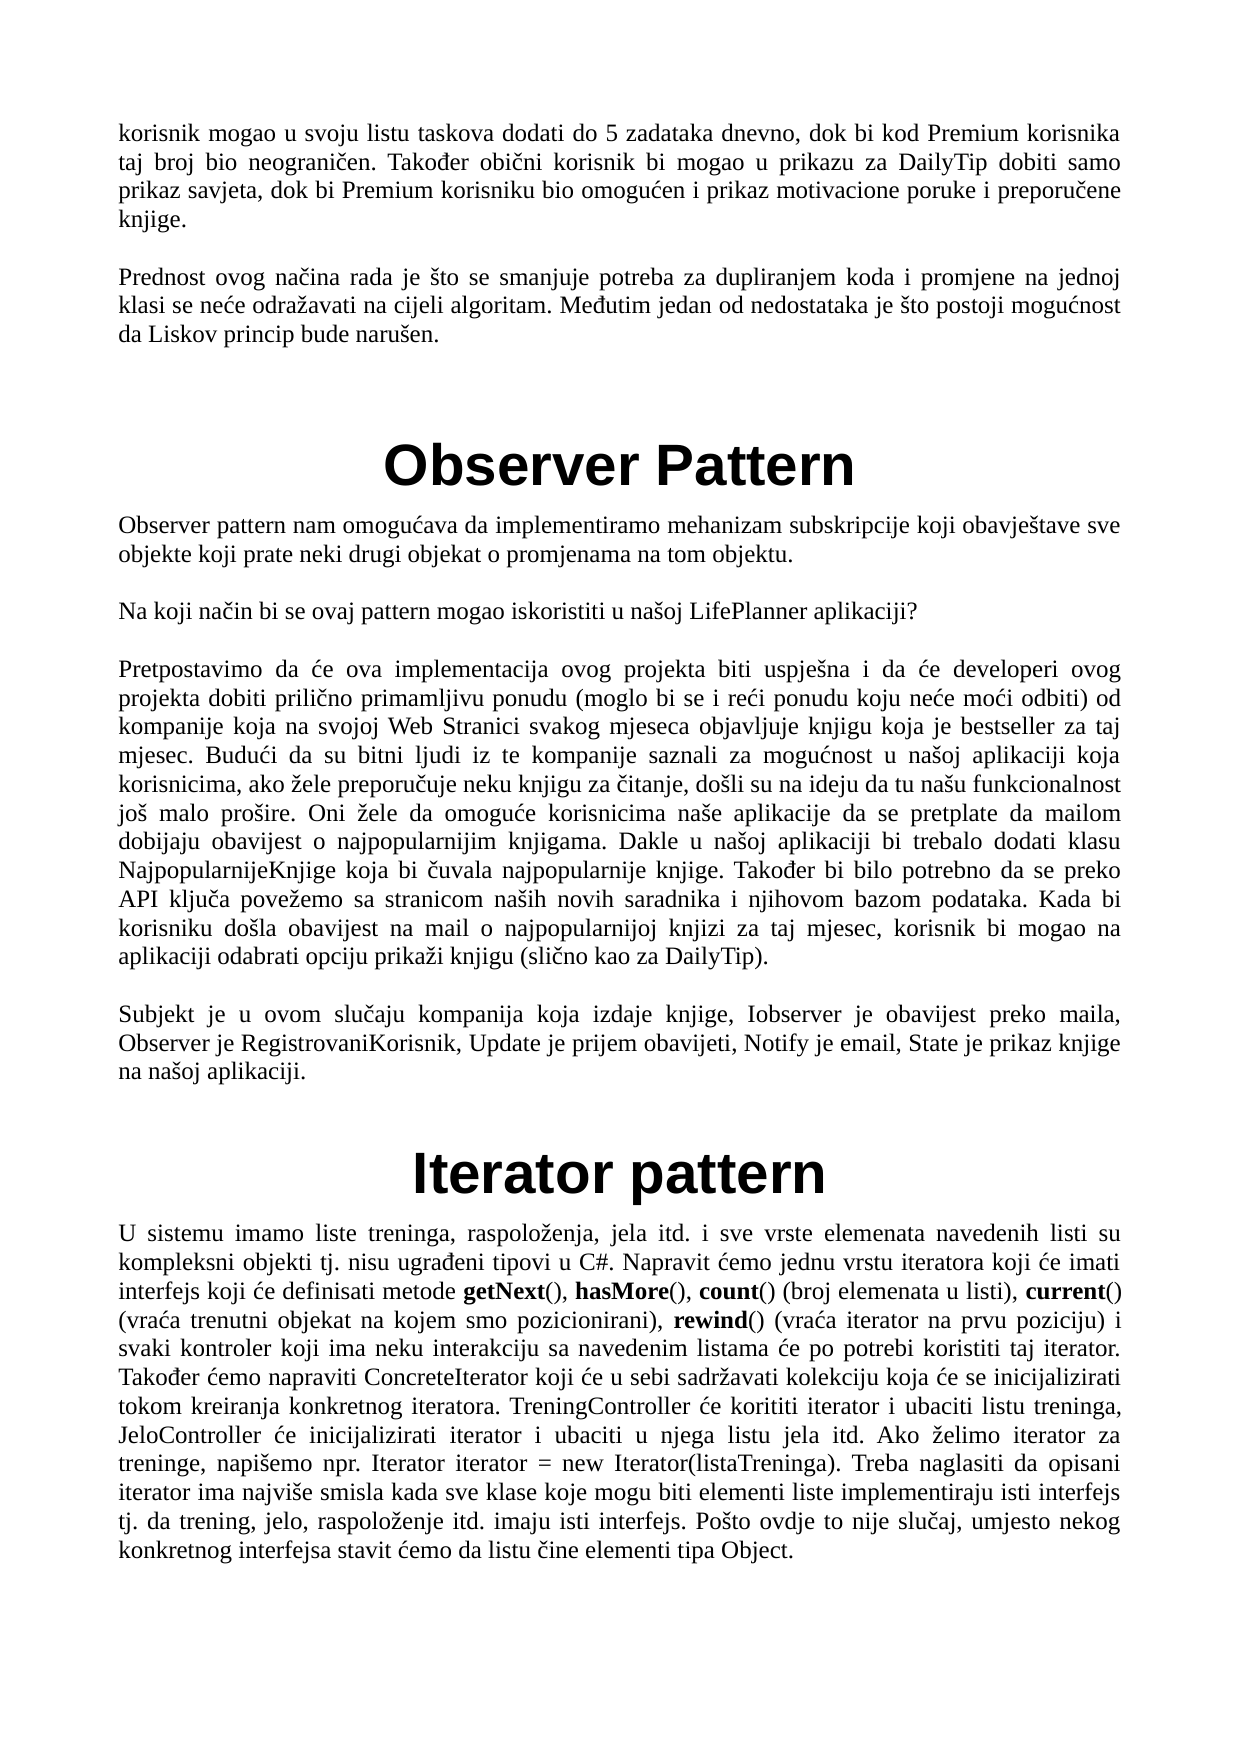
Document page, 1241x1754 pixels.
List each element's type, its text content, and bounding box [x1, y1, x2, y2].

text Pretpostavimo da će ova implementacija ovog projekta biti uspješna i da će developeri ovog projekta dobiti prilično primamljivu ponudu (moglo bi se i reći ponudu koju neće moći odbiti) od kompanije koja na svojoj Web Stranici svakog mjeseca objavljuje knjigu koja je bestseller za taj mjesec. Budući da su bitni ljudi iz te kompanije saznali za mogućnost u našoj aplikaciji koja korisnicima, ako žele preporučuje neku knjigu za čitanje, došli su na ideju da tu našu funkcionalnost još malo prošire. Oni žele da omoguće korisnicima naše aplikacije da se pretplate da mailom dobijaju obavijest o najpopularnijim knjigama. Dakle u našoj aplikaciji bi trebalo dodati klasu NajpopularnijeKnjige koja bi čuvala najpopularnije knjige. Također bi bilo potrebno da se preko API ključa povežemo sa stranicom naših novih saradnika i njihovom bazom podataka. Kada bi korisniku došla obavijest na mail o najpopularnijoj knjizi za taj mjesec, korisnik bi mogao na aplikaciji odabrati opciju prikaži knjigu (slično kao za DailyTip). [118, 654, 1122, 970]
text korisnik mogao u svoju listu taskova dodati do 5 zadataka dnevno, dok bi kod Premium korisnika taj broj bio neograničen. Također obični korisnik bi mogao u prikazu za DailyTip dobiti samo prikaz savjeta, dok bi Premium korisniku bio omogućen i prikaz motivacione poruke i preporučene knjige. [118, 118, 1122, 233]
title Observer Pattern [118, 431, 1122, 498]
text Subjekt je u ovom slučaju kompanija koja izdaje knjige, Iobserver je obavijest preko maila, Observer je RegistrovaniKorisnik, Update je prijem obavijeti, Notify je email, State je prikaz knjige na našoj aplikaciji. [118, 999, 1122, 1085]
text Observer pattern nam omogućava da implementiramo mehanizam subskripcije koji obavještave sve objekte koji prate neki drugi objekat o promjenama na tom objektu. [118, 510, 1122, 568]
text Prednost ovog načina rada je što se smanjuje potreba za dupliranjem koda i promjene na jednoj klasi se neće odražavati na cijeli algoritam. Međutim jedan od nedostataka je što postoji mogućnost da Liskov princip bude narušen. [118, 262, 1122, 348]
text Na koji način bi se ovaj pattern mogao iskoristiti u našoj LifePlanner aplikaciji? [118, 596, 1122, 625]
title Iterator pattern [118, 1139, 1122, 1206]
text U sistemu imamo liste treninga, raspoloženja, jela itd. i sve vrste elemenata navedenih listi su kompleksni objekti tj. nisu ugrađeni tipovi u C#. Napravit ćemo jednu vrstu iteratora koji će imati interfejs koji će definisati metode getNext(), hasMore(), count() (broj elemenata u listi), current() (vraća trenutni objekat na kojem smo pozicionirani), rewind() (vraća iterator na prvu poziciju) i svaki kontroler koji ima neku interakciju sa navedenim listama će po potrebi koristiti taj iterator. Također ćemo napraviti ConcreteIterator koji će u sebi sadržavati kolekciju koja će se inicijalizirati tokom kreiranja konkretnog iteratora. TreningController će korititi iterator i ubaciti listu treninga, JeloController će inicijalizirati iterator i ubaciti u njega listu jela itd. Ako želimo iterator za treninge, napišemo npr. Iterator iterator = new Iterator(listaTreninga). Treba naglasiti da opisani iterator ima najviše smisla kada sve klase koje mogu biti elementi liste implementiraju isti interfejs tj. da trening, jelo, raspoloženje itd. imaju isti interfejs. Pošto ovdje to nije slučaj, umjesto nekog konkretnog interfejsa stavit ćemo da listu čine elementi tipa Object. [118, 1218, 1122, 1563]
